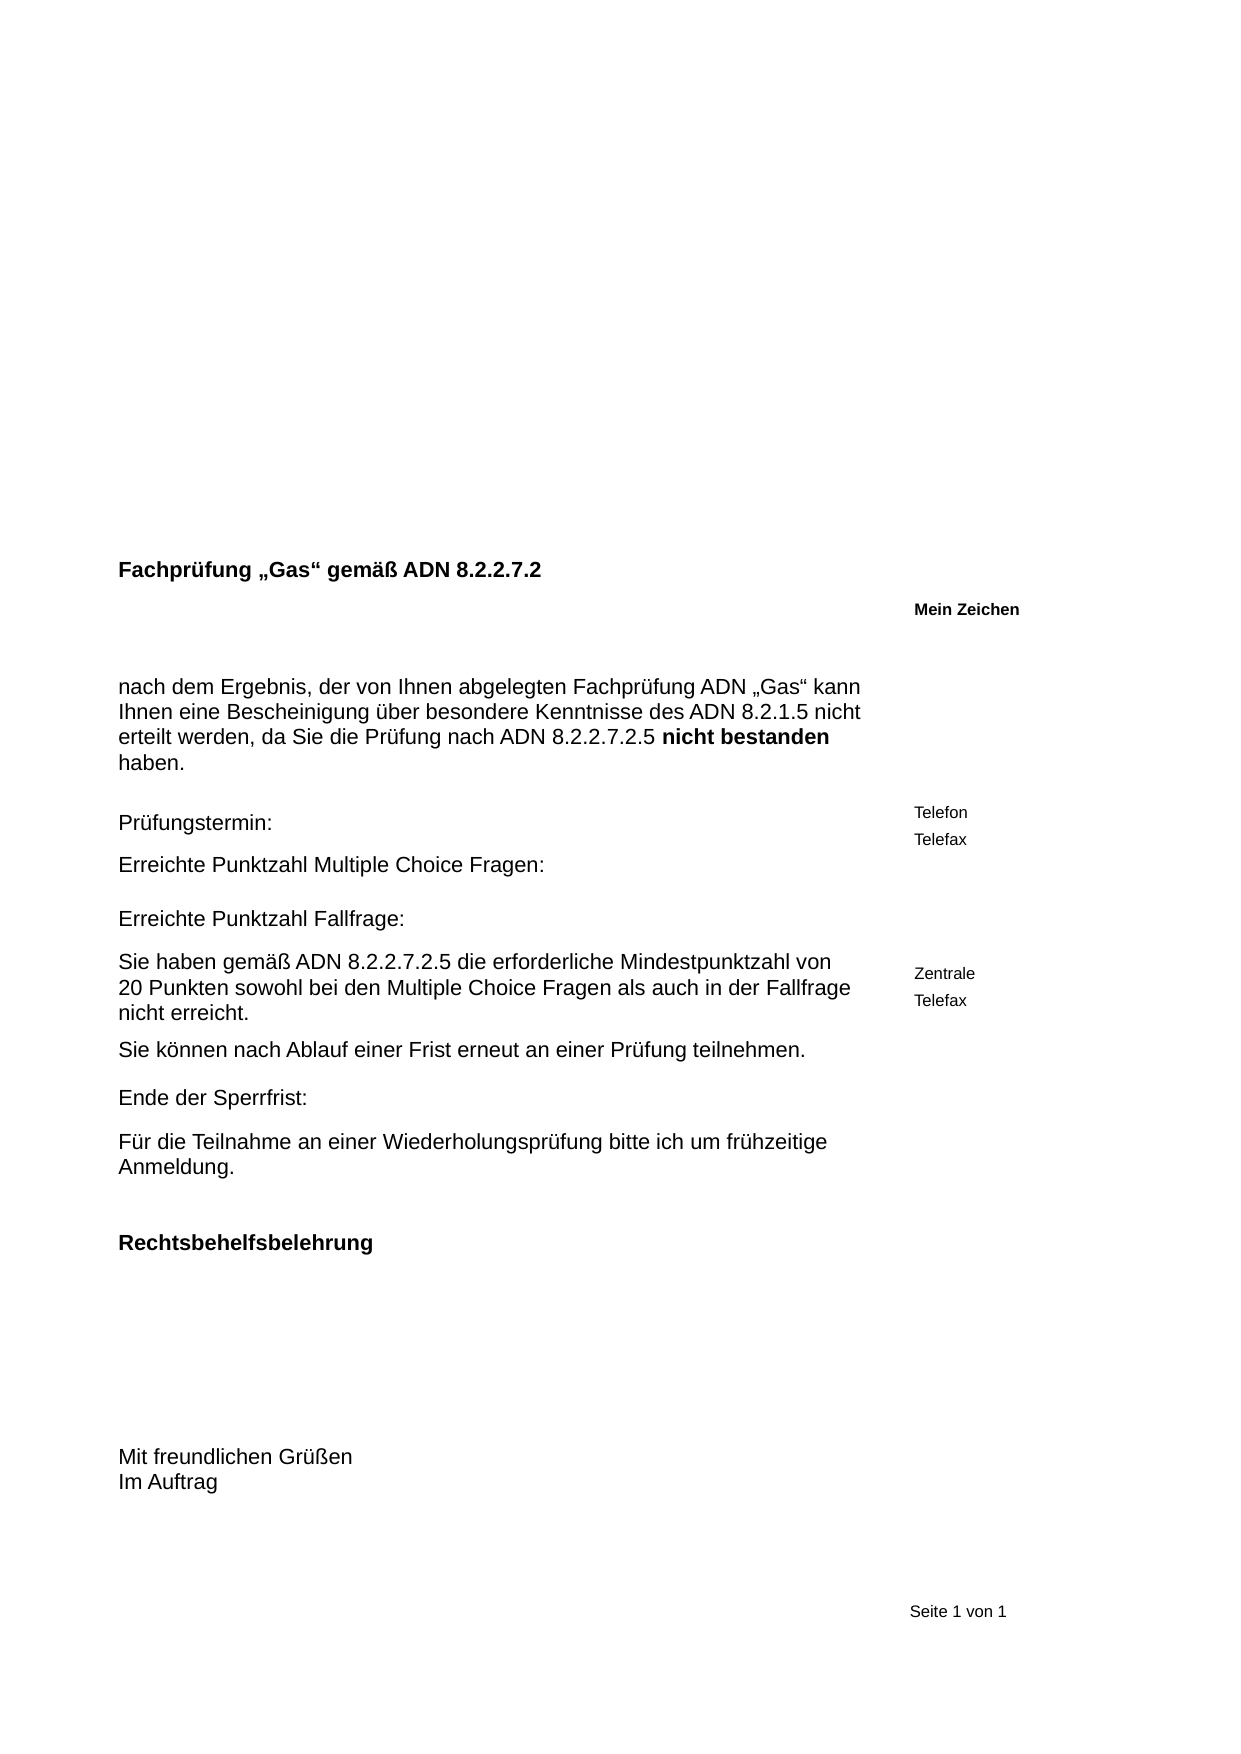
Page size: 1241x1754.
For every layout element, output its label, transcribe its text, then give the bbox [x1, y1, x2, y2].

text [828, 800, 862, 841]
text Seite 1 von 1 [909, 1602, 1175, 1621]
text Ende der Sperrfrist: [118, 1075, 308, 1117]
text Erreichte Punktzahl Multiple Choice Fragen: [118, 841, 545, 883]
text Telefax [909, 987, 983, 1014]
text Prüfungstermin: [118, 800, 279, 841]
text Zentrale [909, 960, 983, 987]
text Telefon [909, 799, 983, 826]
text [839, 841, 862, 883]
text Mein Zeichen [909, 597, 1175, 618]
text Für die Teilnahme an einer Wiederholungsprüfung bitte ich um frühzeitige Anmeldung. [118, 1129, 862, 1179]
text Mit freundlichen Grüßen [118, 1444, 862, 1469]
text [834, 1075, 862, 1117]
text Erreichte Punktzahl Fallfrage: [118, 895, 405, 937]
text Telefax [909, 826, 983, 853]
text Sie können nach Ablauf einer Frist erneut an einer Prüfung teilnehmen. [118, 1037, 862, 1063]
text Im Auftrag [118, 1469, 862, 1494]
text Sie haben gemäß ADN 8.2.2.7.2.5 die erforderliche Mindestpunktzahl von 20 Punkten sowohl bei den Multiple Choice Fragen als auch in der Fallfrage nicht erreicht. [118, 949, 862, 1025]
text Rechtsbehelfsbelehrung [118, 1230, 862, 1255]
text Fachprüfung „Gas“ gemäß ADN 8.2.2.7.2 [118, 557, 862, 582]
text nach dem Ergebnis, der von Ihnen abgelegten Fachprüfung ADN „Gas“ kann Ihnen eine Bescheinigung über besondere Kenntnisse des ADN 8.2.1.5 nicht erteilt werden, da Sie die Prüfung nach ADN 8.2.2.7.2.5 nicht bestanden haben. [118, 674, 862, 775]
